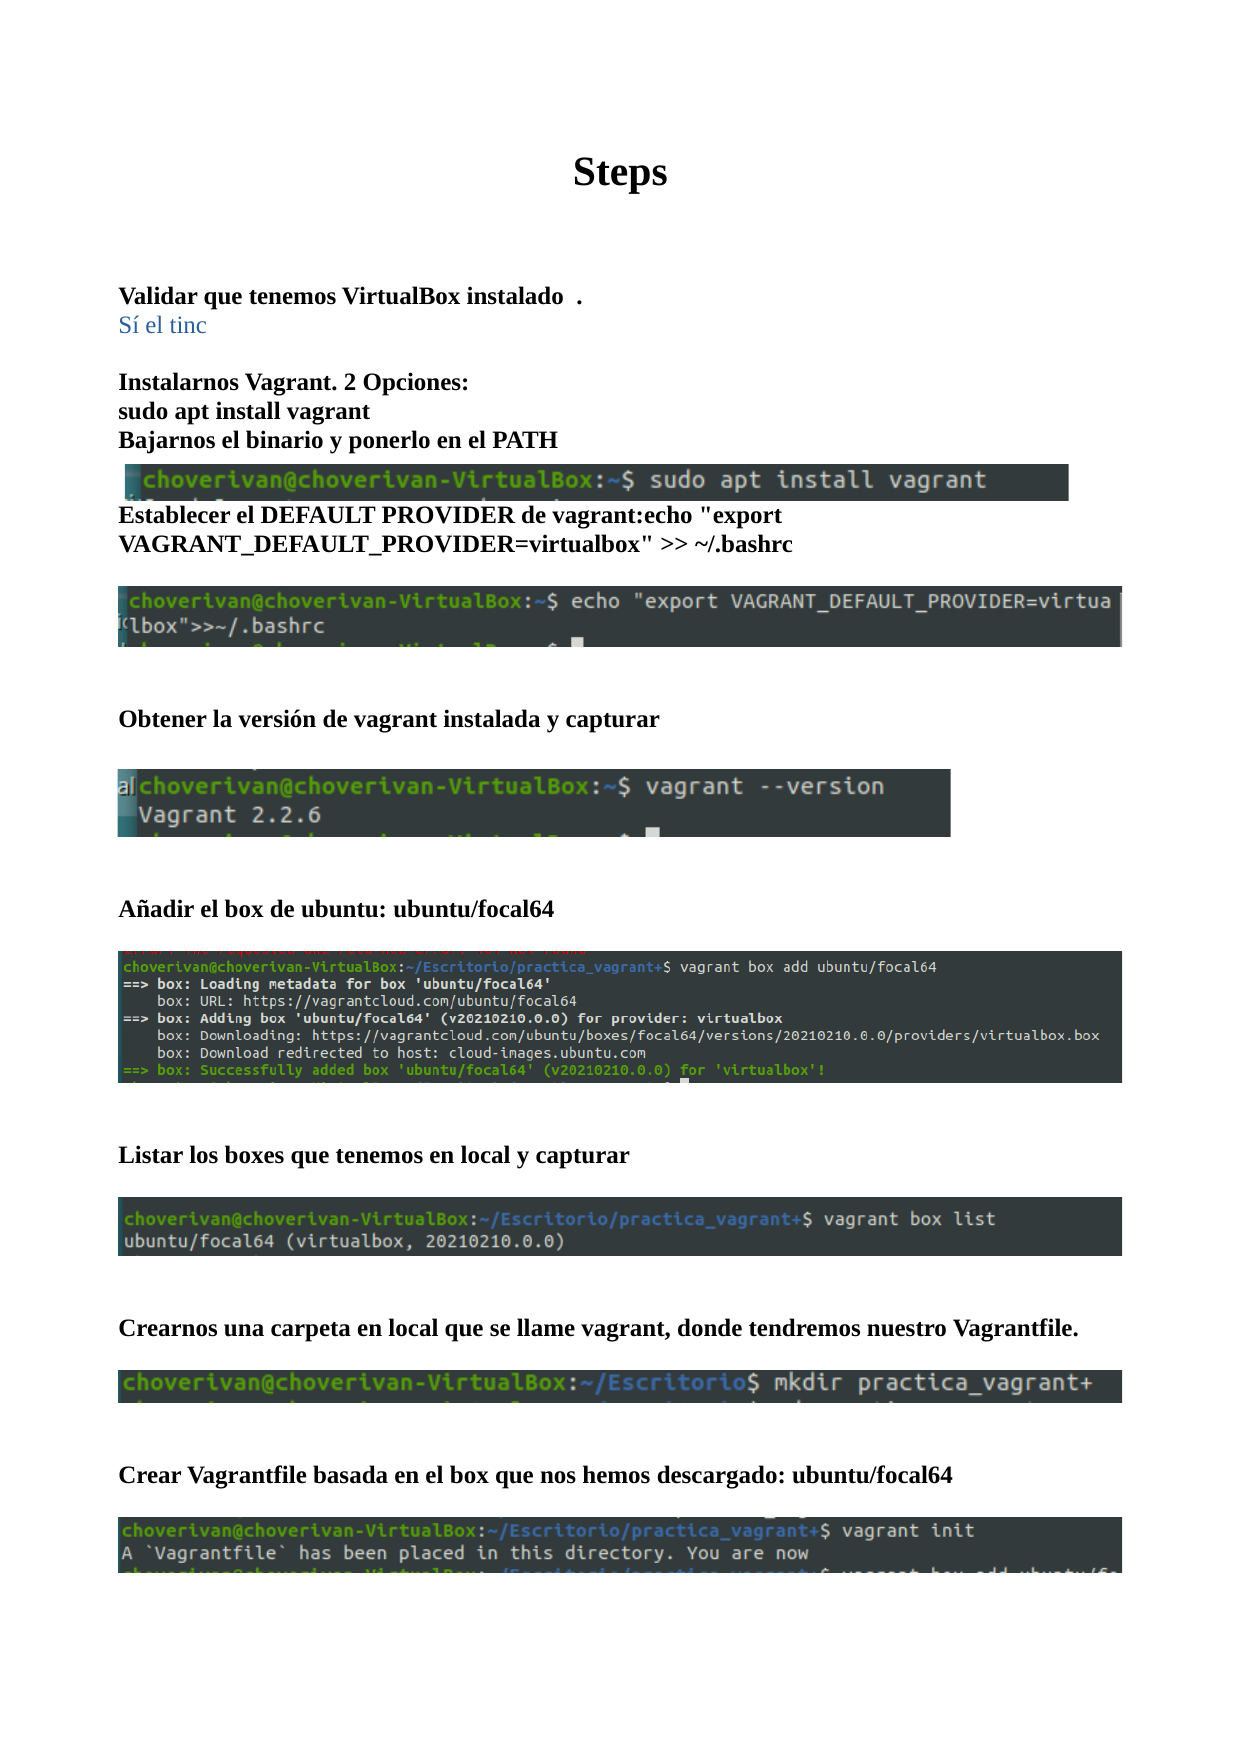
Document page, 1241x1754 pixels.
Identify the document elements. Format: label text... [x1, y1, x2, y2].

text Sí el tinc [118, 310, 1122, 338]
text Validar que tenemos VirtualBox instalado . [118, 281, 1122, 310]
text Listar los boxes que tenemos en local y capturar [118, 1140, 1122, 1169]
text Steps [118, 147, 1122, 195]
text Obtener la versión de vagrant instalada y capturar [118, 704, 1122, 733]
text sudo apt install vagrant [118, 396, 1122, 425]
text Instalarnos Vagrant. 2 Opciones: [118, 367, 1122, 396]
text Bajarnos el binario y ponerlo en el PATH [118, 425, 1122, 453]
text Crear Vagrantfile basada en el box que nos hemos descargado: ubuntu/focal64 [118, 1460, 1122, 1489]
text Añadir el box de ubuntu: ubuntu/focal64 [118, 894, 1122, 923]
text Crearnos una carpeta en local que se llame vagrant, donde tendremos nuestro Vagrantfile. [118, 1313, 1122, 1341]
text Establecer el DEFAULT PROVIDER de vagrant:echo "export VAGRANT_DEFAULT_PROVIDER=virtualbox" >> ~/.bashrc [118, 482, 1122, 558]
